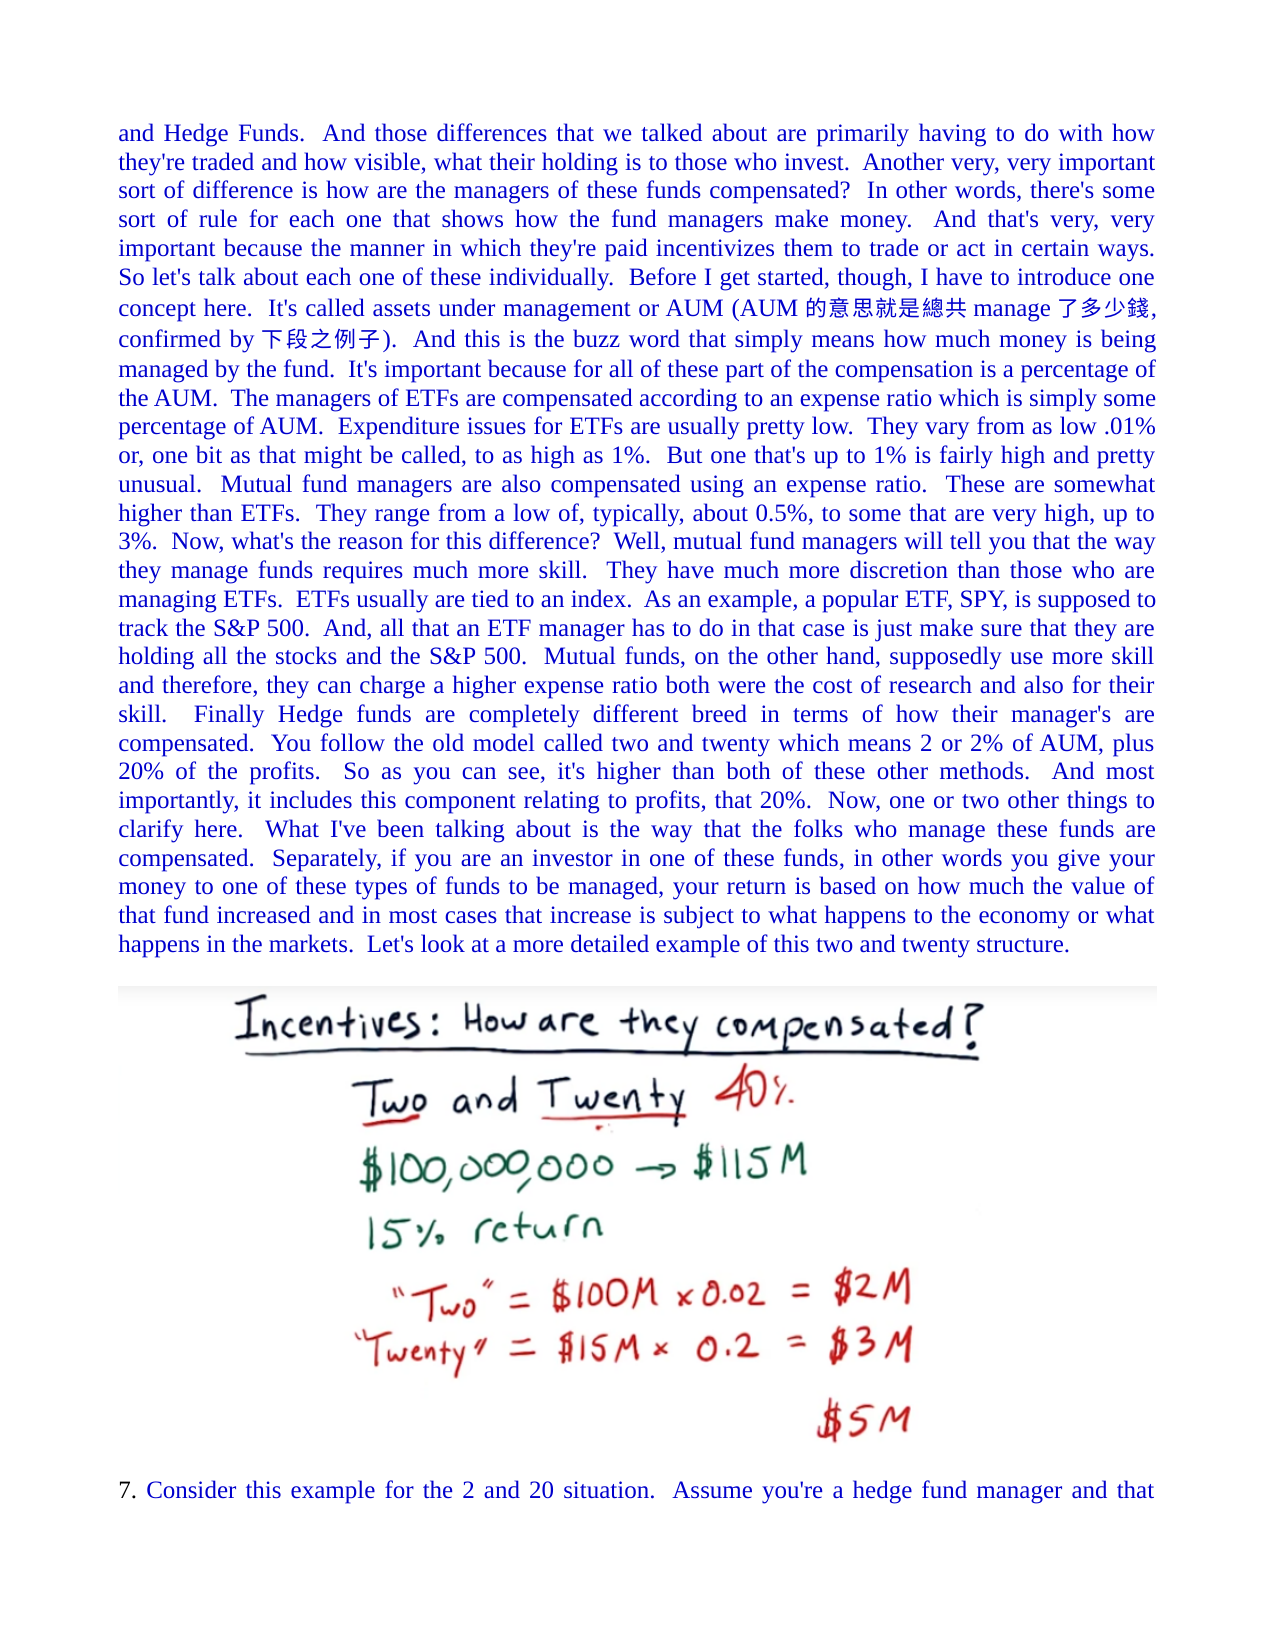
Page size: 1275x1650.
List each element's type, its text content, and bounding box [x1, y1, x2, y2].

picture [118, 986, 1157, 1447]
text and Hedge Funds. And those differences that we talked about are primarily having to do with how they're traded and how visible, what their holding is to those who invest. Another very, very important sort of difference is how are the managers of these funds compensated? In other words, there's some sort of rule for each one that shows how the fund managers make money. And that's very, very important because the manner in which they're paid incentivizes them to trade or act in certain ways. So let's talk about each one of these individually. Before I get started, though, I have to introduce one concept here. It's called assets under management or AUM (AUM的意思就是總共manage了多少錢, confirmed by下段之例子). And this is the buzz word that simply means how much money is being managed by the fund. It's important because for all of these part of the compensation is a percentage of the AUM. The managers of ETFs are compensated according to an expense ratio which is simply some percentage of AUM. Expenditure issues for ETFs are usually pretty low. They vary from as low .01% or, one bit as that might be called, to as high as 1%. But one that's up to 1% is fairly high and pretty unusual. Mutual fund managers are also compensated using an expense ratio. These are somewhat higher than ETFs. They range from a low of, typically, about 0.5%, to some that are very high, up to 3%. Now, what's the reason for this difference? Well, mutual fund managers will tell you that the way they manage funds requires much more skill. They have much more discretion than those who are managing ETFs. ETFs usually are tied to an index. As an example, a popular ETF, SPY, is supposed to track the S&P 500. And, all that an ETF manager has to do in that case is just make sure that they are holding all the stocks and the S&P 500. Mutual funds, on the other hand, supposedly use more skill and therefore, they can charge a higher expense ratio both were the cost of research and also for their skill. Finally Hedge funds are completely different breed in terms of how their manager's are compensated. You follow the old model called two and twenty which means 2 or 2% of AUM, plus 20% of the profits. So as you can see, it's higher than both of these other methods. And most importantly, it includes this component relating to profits, that 20%. Now, one or two other things to clarify here. What I've been talking about is the way that the folks who manage these funds are compensated. Separately, if you are an investor in one of these funds, in other words you give your money to one of these types of funds to be managed, your return is based on how much the value of that fund increased and in most cases that increase is subject to what happens to the economy or what happens in the markets. Let's look at a more detailed example of this two and twenty structure. [118, 118, 1157, 958]
text 7. Consider this example for the 2 and 20 situation. Assume you're a hedge fund manager and that [118, 1476, 1157, 1504]
